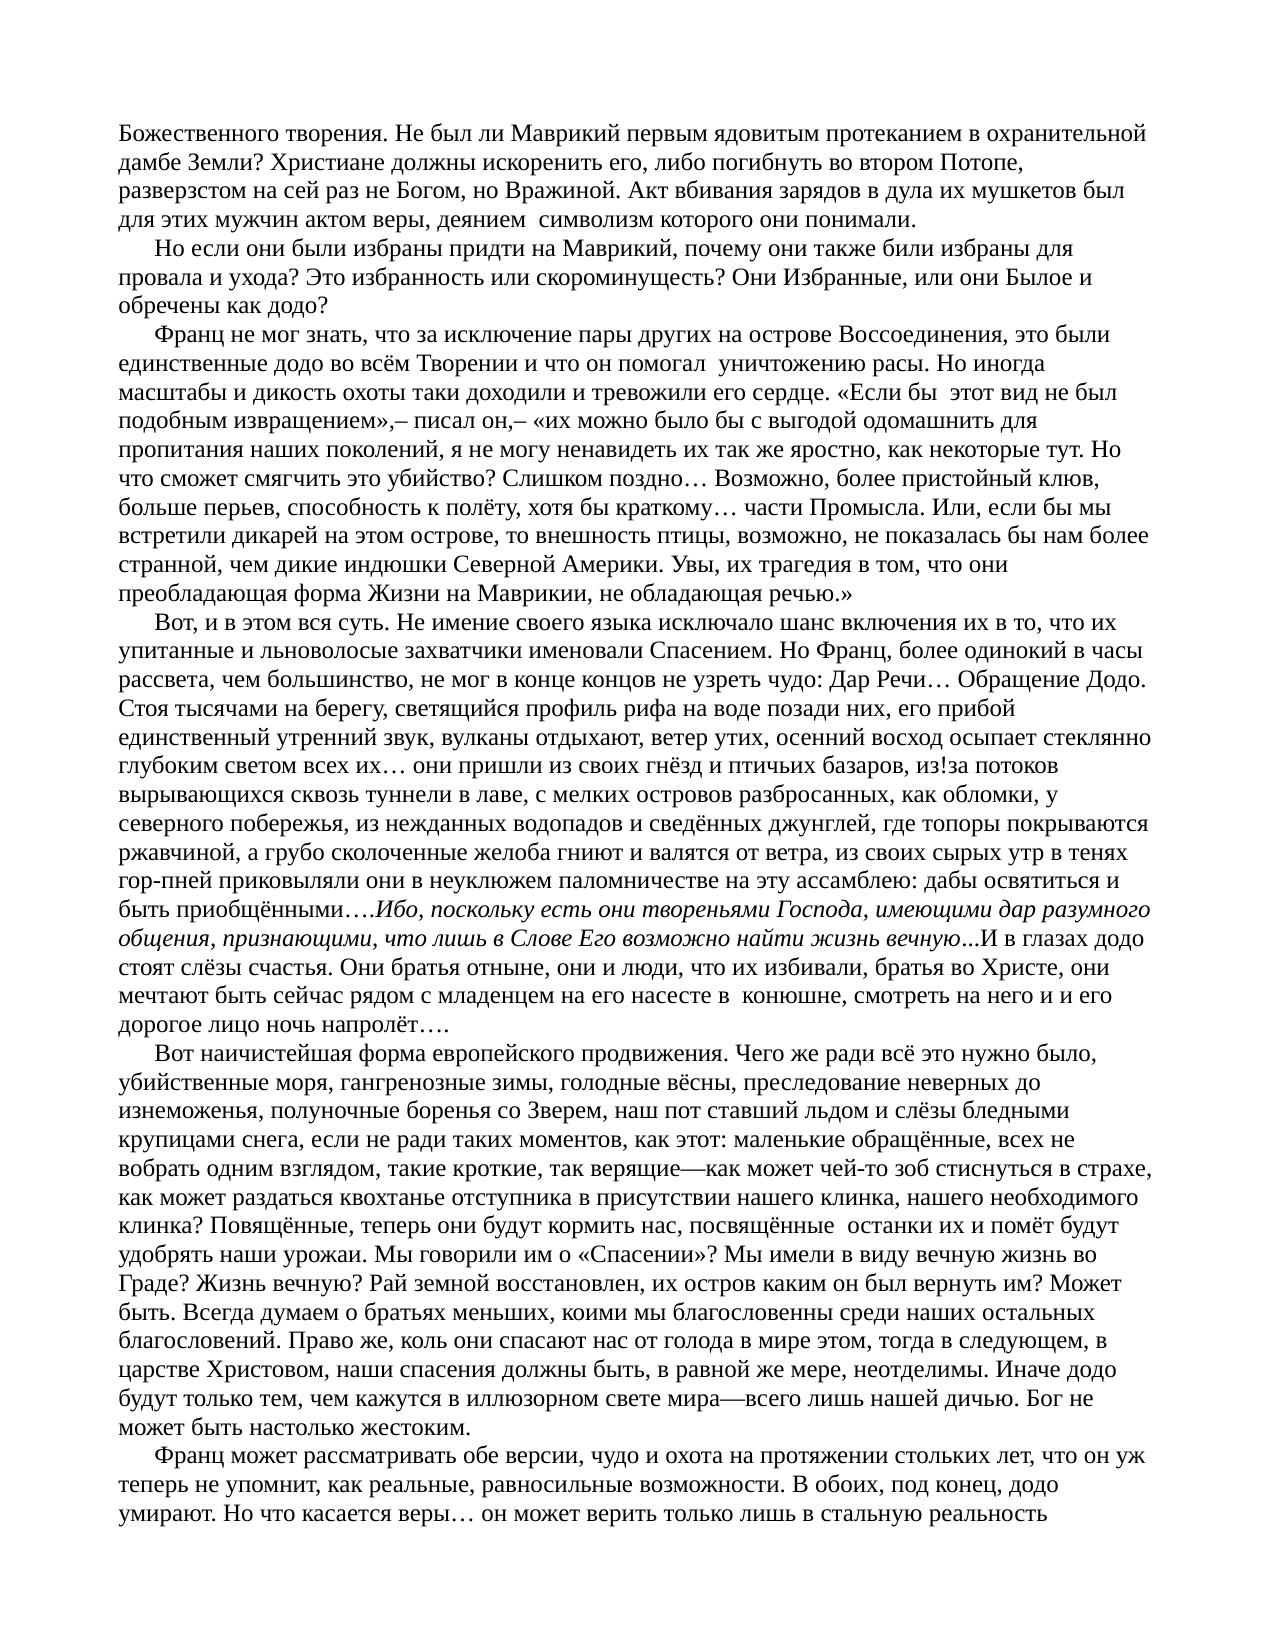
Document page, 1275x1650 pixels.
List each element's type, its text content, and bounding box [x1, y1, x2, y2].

text Но если они были избраны придти на Маврикий, почему они также били избраны для провала и ухода? Это избранность или скороминущесть? Они Избранные, или они Былое и обречены как додо? [118, 233, 1157, 319]
text Франц может рассматривать обе версии, чудо и охота на протяжении стольких лет, что он уж теперь не упомнит, как реальные, равносильные возможности. В обоих, под конец, додо умирают. Но что касается веры… он может верить только лишь в стальную реальность [118, 1441, 1157, 1527]
text Вот наичистейшая форма европейского продвижения. Чего же ради всё это нужно было, убийственные моря, гангренозные зимы, голодные вёсны, преследование неверных до изнеможенья, полуночные боренья со Зверем, наш пот ставший льдом и слёзы бледными крупицами снега, если не ради таких моментов, как этот: маленькие обращённые, всех не вобрать одним взглядом, такие кроткие, так верящие—как может чей-то зоб стиснуться в страхе, как может раздаться квохтанье отступника в присутствии нашего клинка, нашего необходимого клинка? Повящённые, теперь они будут кормить нас, посвящённые останки их и помёт будут удобрять наши урожаи. Мы говорили им о «Спасении»? Мы имели в виду вечную жизнь во Граде? Жизнь вечную? Рай земной восстановлен, их остров каким он был вернуть им? Может быть. Всегда думаем о братьях меньших, коими мы благословенны среди наших остальных благословений. Право же, коль они спасают нас от голода в мире этом, тогда в следующем, в царстве Христовом, наши спасения должны быть, в равной же мере, неотделимы. Иначе додо будут только тем, чем кажутся в иллюзорном свете мира—всего лишь нашей дичью. Бог не может быть настолько жестоким. [118, 1038, 1157, 1441]
text Вот, и в этом вся суть. Не имение своего языка исключало шанс включения их в то, что их упитанные и льноволосые захватчики именовали Спасением. Но Франц, более одинокий в часы рассвета, чем большинство, не мог в конце концов не узреть чудо: Дар Речи… Обращение Додо. Стоя тысячами на берегу, светящийся профиль рифа на воде позади них, его прибой единственный утренний звук, вулканы отдыхают, ветер утих, осенний восход осыпает стеклянно глубоким светом всех их… они пришли из своих гнёзд и птичьих базаров, из!за потоков вырывающихся сквозь туннели в лаве, с мелких островов разбросанных, как обломки, у северного побережья, из нежданных водопадов и сведённых джунглей, где топоры покрываются ржавчиной, а грубо сколоченные желоба гниют и валятся от ветра, из своих сырых утр в тенях гор-пней приковыляли они в неуклюжем паломничестве на эту ассамблею: дабы освятиться и быть приобщёнными….Ибо, поскольку есть они твореньями Господа, имеющими дар разумного общения, признающими, что лишь в Слове Его возможно найти жизнь вечную...И в глазах додо стоят слёзы счастья. Они братья отныне, они и люди, что их избивали, братья во Христе, они мечтают быть сейчас рядом с младенцем на его насесте в конюшне, смотреть на него и и его дорогое лицо ночь напролёт…. [118, 607, 1157, 1038]
text Божественного творения. Не был ли Маврикий первым ядовитым протеканием в охранительной дамбе Земли? Христиане должны искоренить его, либо погибнуть во втором Потопе, разверзстом на сей раз не Богом, но Вражиной. Акт вбивания зарядов в дула их мушкетов был для этих мужчин актом веры, деянием символизм которого они понимали. [118, 118, 1157, 233]
text Франц не мог знать, что за исключение пары других на острове Воссоединения, это были единственные додо во всём Творении и что он помогал уничтожению расы. Но иногда масштабы и дикость охоты таки доходили и тревожили его сердце. «Если бы этот вид не был подобным извращением»,– писал он,– «их можно было бы с выгодой одомашнить для пропитания наших поколений, я не могу ненавидеть их так же яростно, как некоторые тут. Но что сможет смягчить это убийство? Слишком поздно… Возможно, более пристойный клюв, больше перьев, способность к полёту, хотя бы краткому… части Промысла. Или, если бы мы встретили дикарей на этом острове, то внешность птицы, возможно, не показалась бы нам более странной, чем дикие индюшки Северной Америки. Увы, их трагедия в том, что они преобладающая форма Жизни на Маврикии, не обладающая речью.» [118, 319, 1157, 607]
